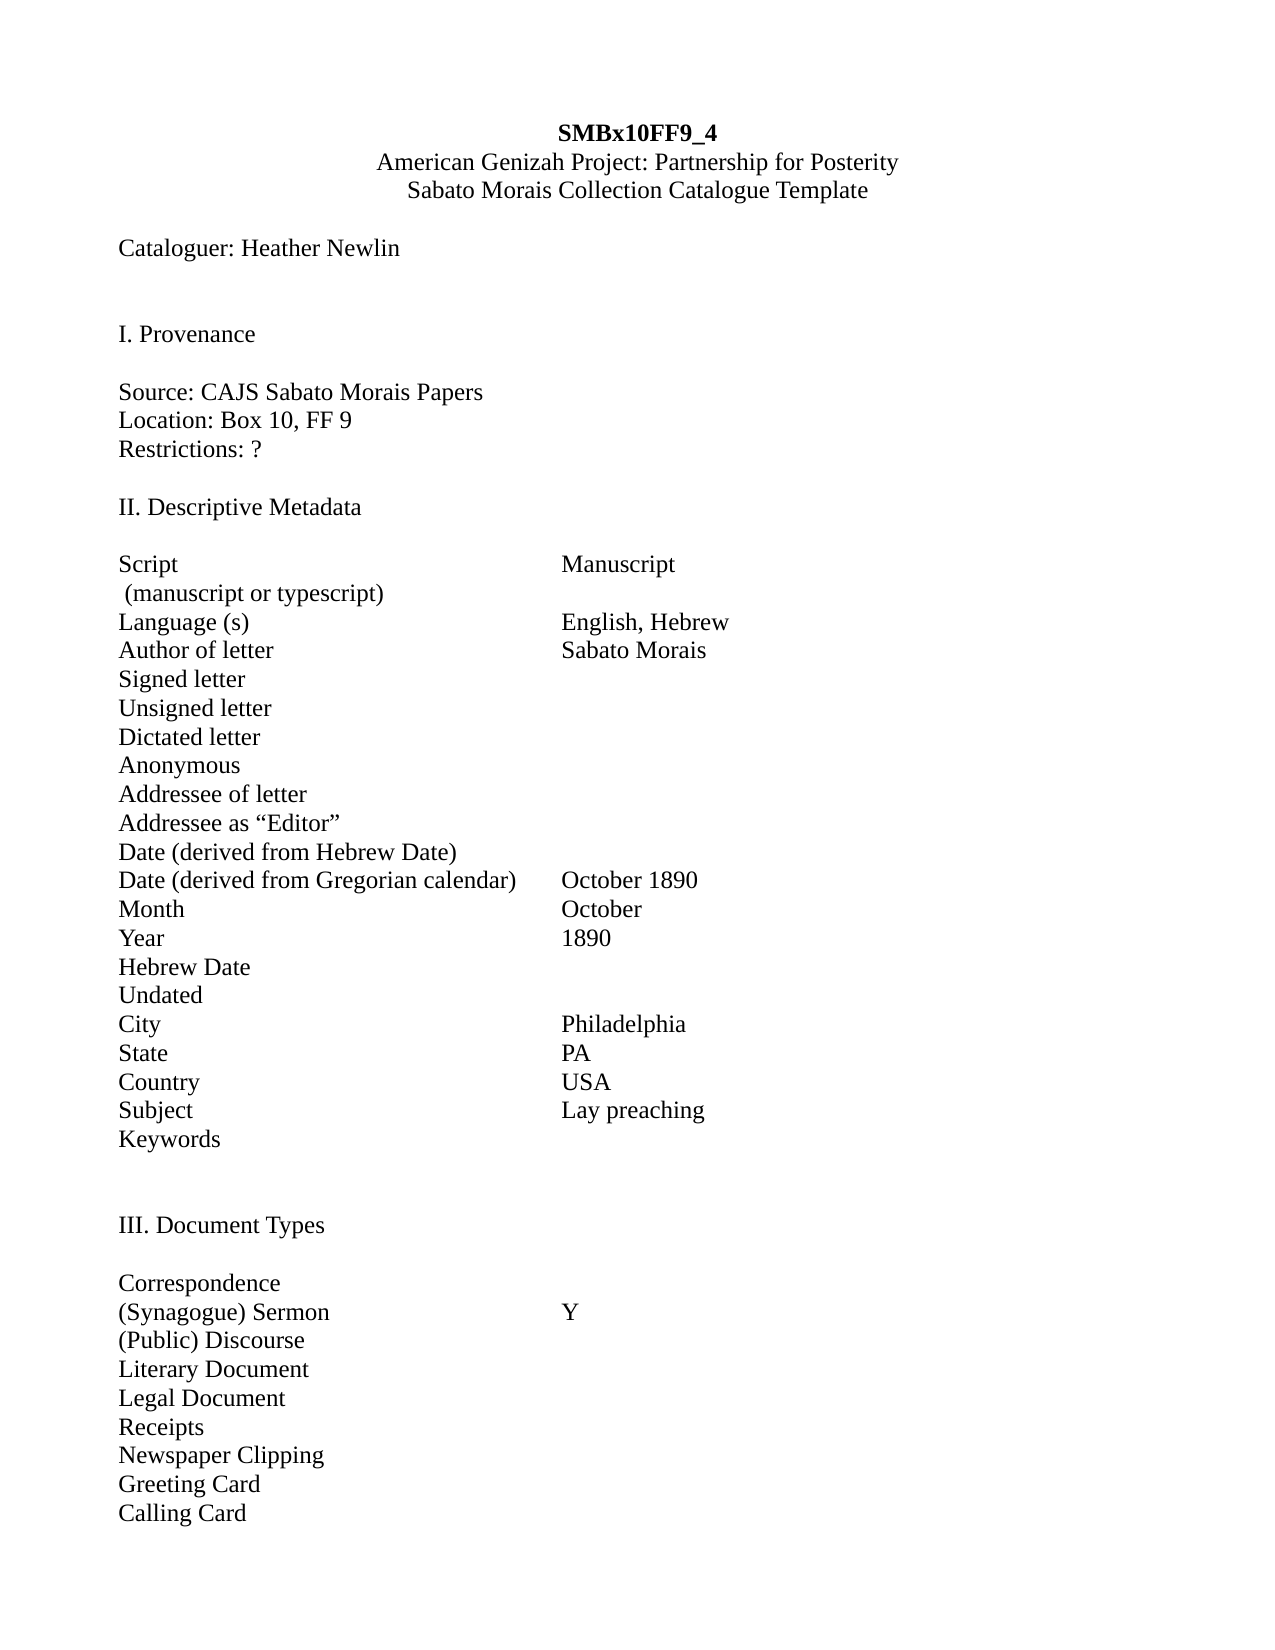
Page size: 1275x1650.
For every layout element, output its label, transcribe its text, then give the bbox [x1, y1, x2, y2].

text Anonymous [118, 751, 1157, 779]
text Date (derived from Hebrew Date) [118, 837, 1157, 866]
text State PA [118, 1038, 1157, 1067]
text American Genizah Project: Partnership for Posterity [118, 147, 1157, 176]
text I. Provenance [118, 319, 1157, 348]
text Script Manuscript [118, 549, 1157, 578]
text Language (s) English, Hebrew [118, 607, 1157, 636]
text Restrictions: ? [118, 434, 1157, 463]
text Correspondence [118, 1268, 1157, 1297]
text Calling Card [118, 1498, 1157, 1527]
text City Philadelphia [118, 1009, 1157, 1038]
text (manuscript or typescript) [118, 578, 1157, 607]
text Newspaper Clipping [118, 1441, 1157, 1469]
text Author of letter Sabato Morais [118, 636, 1157, 664]
text Addressee of letter [118, 779, 1157, 808]
text Subject Lay preaching [118, 1096, 1157, 1124]
text Year 1890 [118, 923, 1157, 952]
text Source: CAJS Sabato Morais Papers [118, 377, 1157, 406]
text Signed letter [118, 664, 1157, 693]
text Keywords [118, 1124, 1157, 1153]
text Dictated letter [118, 722, 1157, 751]
text Cataloguer: Heather Newlin [118, 233, 1157, 262]
text Greeting Card [118, 1469, 1157, 1498]
text Location: Box 10, FF 9 [118, 406, 1157, 434]
text SMBx10FF9_4 [118, 118, 1157, 147]
text Date (derived from Gregorian calendar) October 1890 [118, 866, 1157, 894]
text Hebrew Date [118, 952, 1157, 981]
text II. Descriptive Metadata [118, 492, 1157, 521]
text Undated [118, 981, 1157, 1009]
text (Public) Discourse [118, 1326, 1157, 1354]
text Literary Document [118, 1354, 1157, 1383]
text Receipts [118, 1412, 1157, 1441]
text Month October [118, 894, 1157, 923]
text Unsigned letter [118, 693, 1157, 722]
text Legal Document [118, 1383, 1157, 1412]
text Country USA [118, 1067, 1157, 1096]
text (Synagogue) Sermon Y [118, 1297, 1157, 1326]
text III. Document Types [118, 1211, 1157, 1239]
text Addressee as “Editor” [118, 808, 1157, 837]
text Sabato Morais Collection Catalogue Template [118, 176, 1157, 204]
